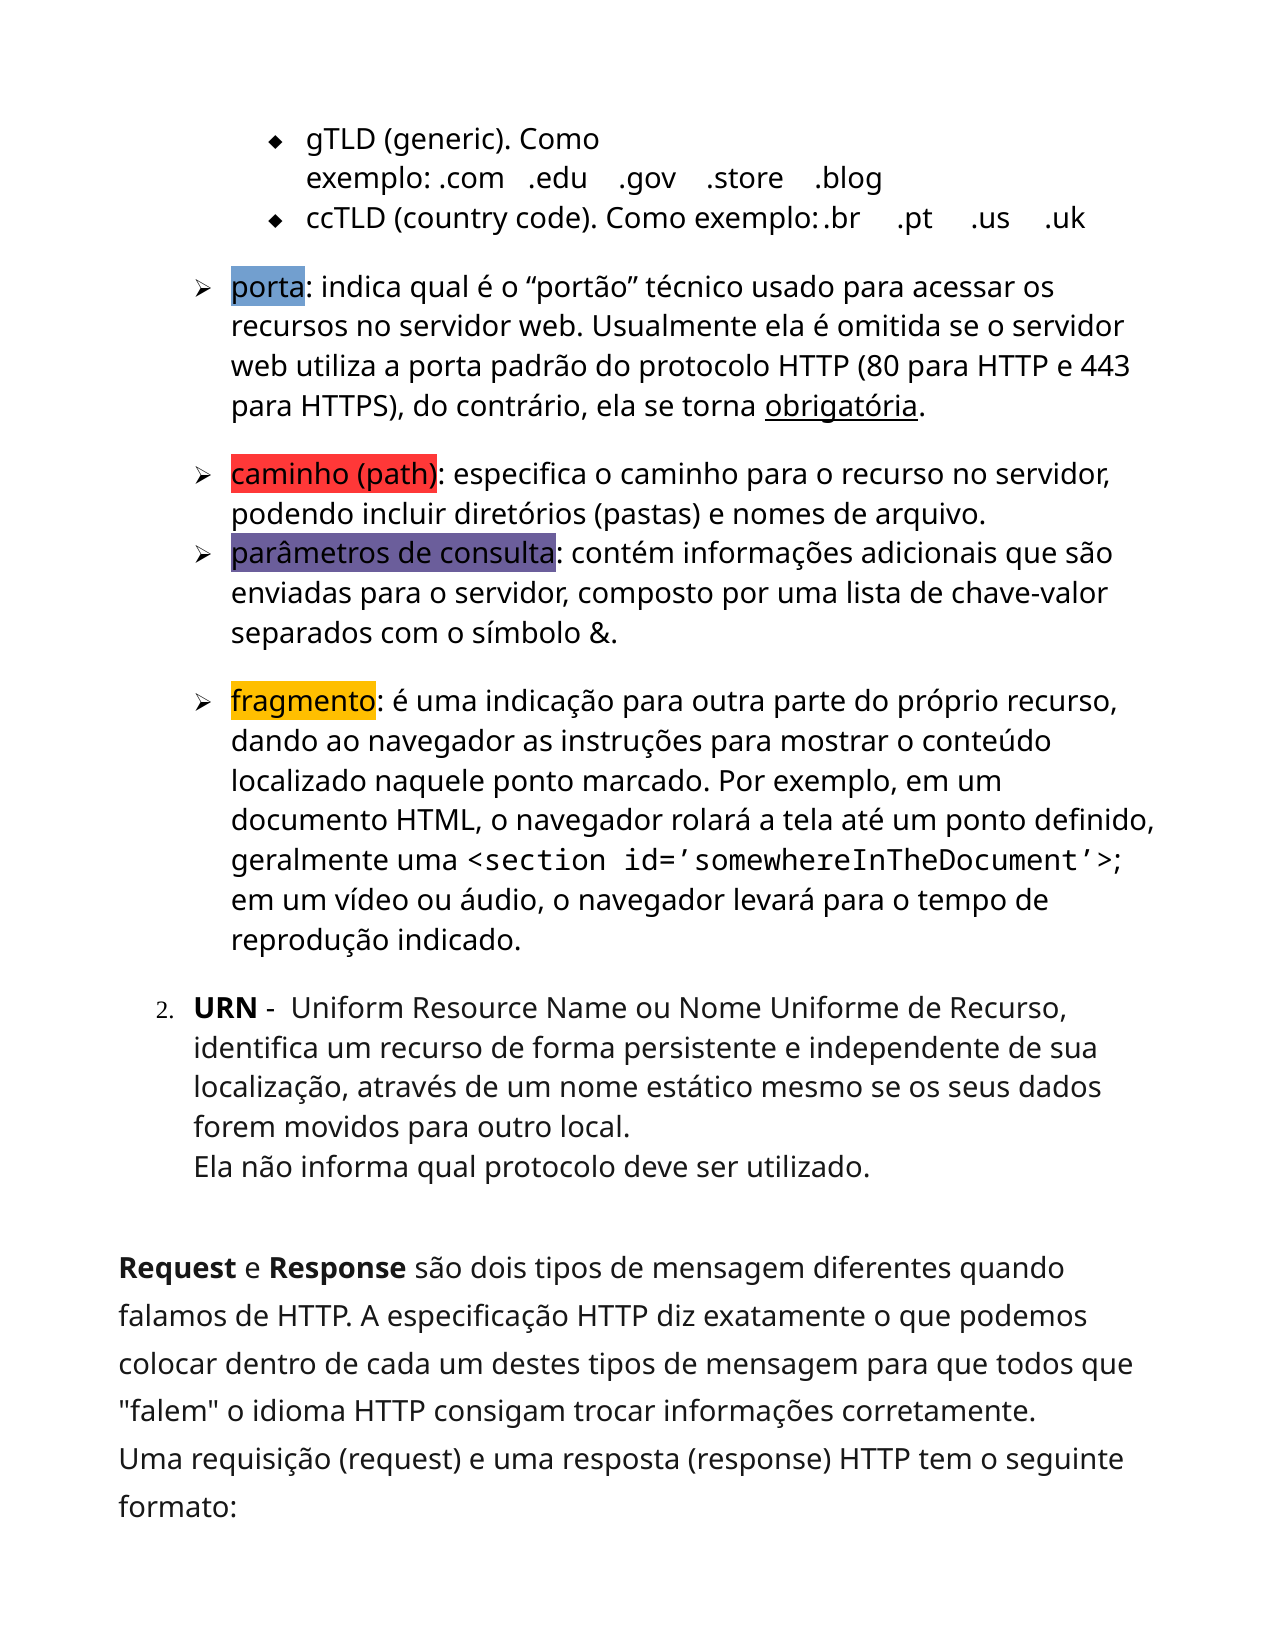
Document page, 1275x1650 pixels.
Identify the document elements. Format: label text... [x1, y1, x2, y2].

text Request e Response são dois tipos de mensagem diferentes quando falamos de HTTP. A especificação HTTP diz exatamente o que podemos colocar dentro de cada um destes tipos de mensagem para que todos que "falem" o idioma HTTP consigam trocar informações corretamente. Uma requisição (request) e uma resposta (response) HTTP tem o seguinte formato: [118, 1248, 1157, 1526]
list porta: indica qual é o “portão” técnico usado para acessar os recursos no servidor web. Usualmente ela é omitida se o servidor web utiliza a porta padrão do protocolo HTTP (80 para HTTP e 443 para HTTPS), do contrário, ela se torna obrigatória. [193, 266, 1157, 453]
list ccTLD (country code). Como exemplo: .br .pt .us .uk [268, 197, 1157, 266]
list parâmetros de consulta: contém informações adicionais que são enviadas para o servidor, composto por uma lista de chave-valor separados com o símbolo &. [193, 533, 1157, 681]
list fragmento: é uma indicação para outra parte do próprio recurso, dando ao navegador as instruções para mostrar o conteúdo localizado naquele ponto marcado. Por exemplo, em um documento HTML, o navegador rolará a tela até um ponto definido, geralmente uma <section id=’somewhereInTheDocument’>; em um vídeo ou áudio, o navegador levará para o tempo de reprodução indicado. [193, 681, 1157, 987]
list gTLD (generic). Como exemplo: .com .edu .gov .store .blog [268, 118, 1157, 197]
list URN - Uniform Resource Name ou Nome Uniforme de Recurso, identifica um recurso de forma persistente e independente de sua localização, através de um nome estático mesmo se os seus dados forem movidos para outro local. Ela não informa qual protocolo deve ser utilizado. [156, 987, 1157, 1186]
list caminho (path): especifica o caminho para o recurso no servidor, podendo incluir diretórios (pastas) e nomes de arquivo. [193, 453, 1157, 533]
